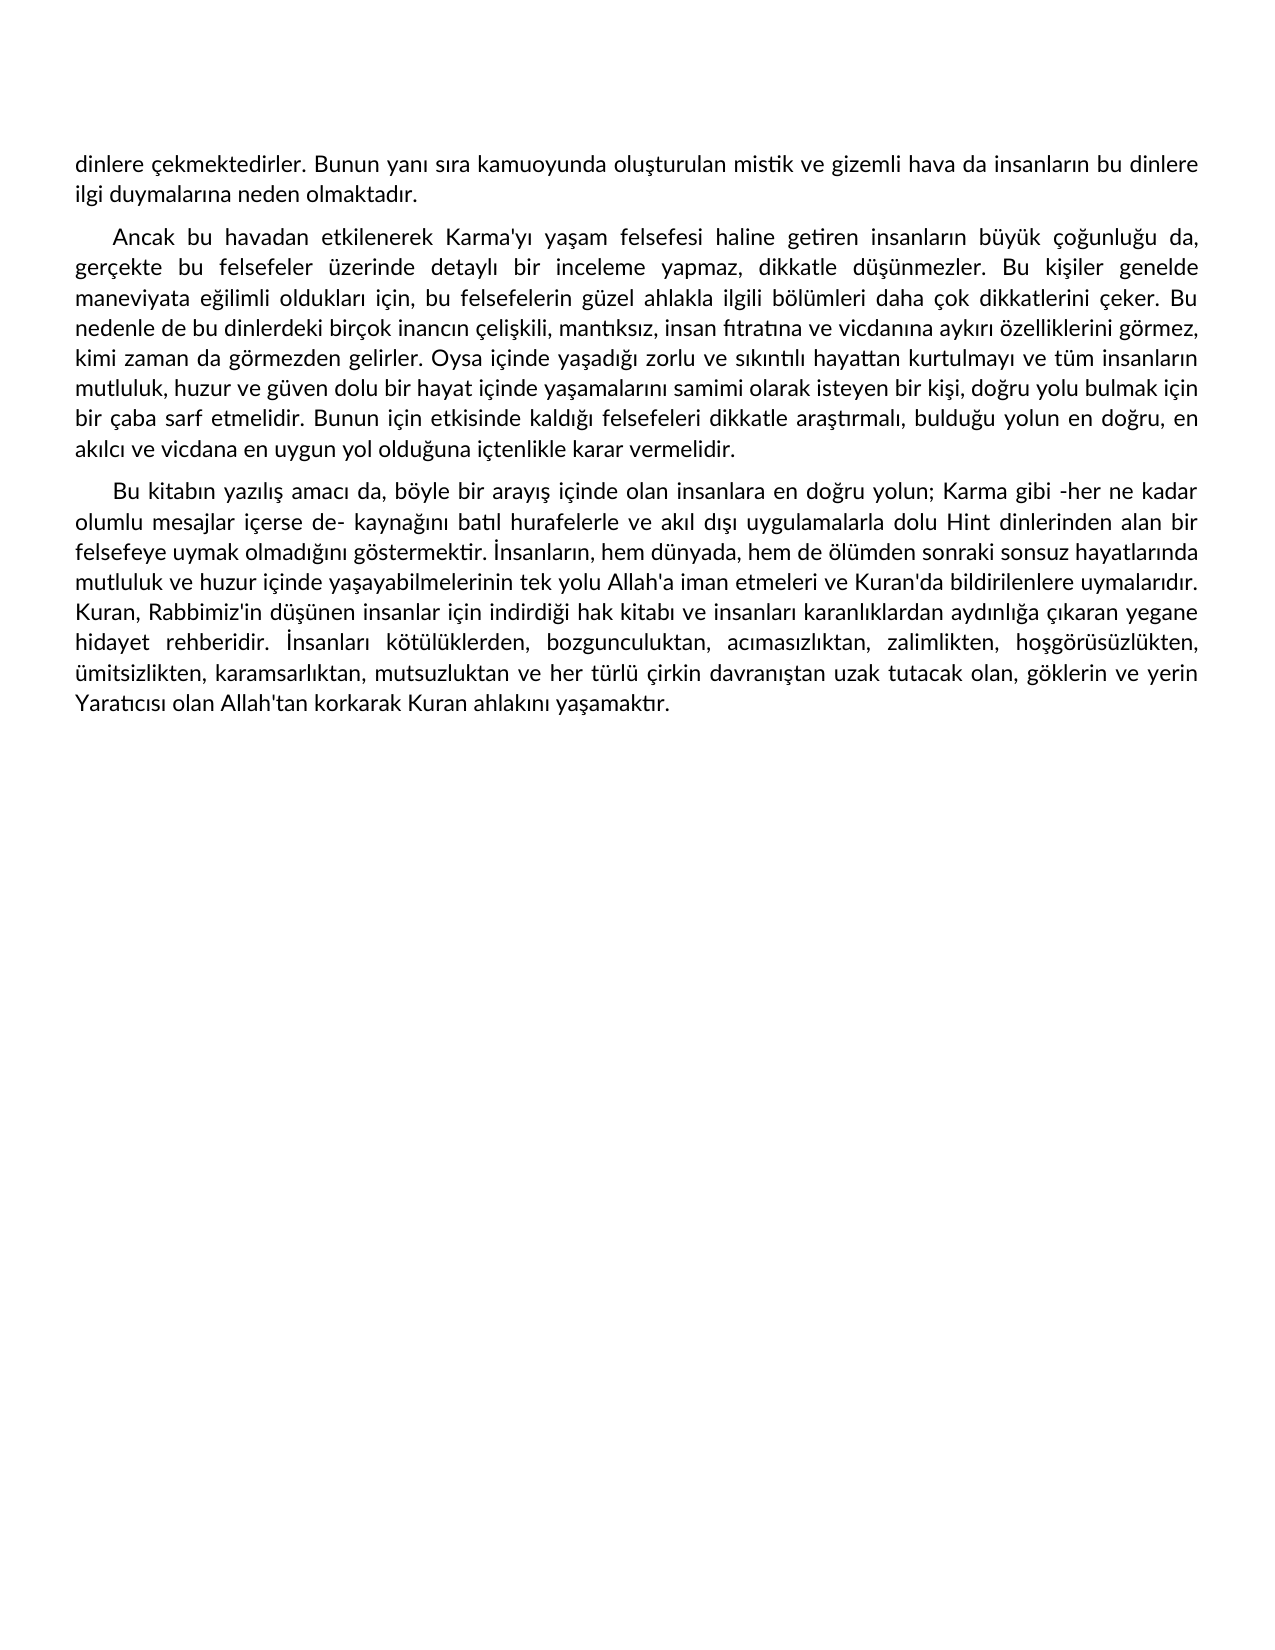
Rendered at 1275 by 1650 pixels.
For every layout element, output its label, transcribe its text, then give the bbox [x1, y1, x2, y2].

text Bu kitabın yazılış amacı da, böyle bir arayış içinde olan insanlara en doğru yolun; Karma gibi -her ne kadar olumlu mesajlar içerse de- kaynağını batıl hurafelerle ve akıl dışı uygulamalarla dolu Hint dinlerinden alan bir felsefeye uymak olmadığını göstermektir. İnsanların, hem dünyada, hem de ölümden sonraki sonsuz hayatlarında mutluluk ve huzur içinde yaşayabilmelerinin tek yolu Allah'a iman etmeleri ve Kuran'da bildirilenlere uymalarıdır. Kuran, Rabbimiz'in düşünen insanlar için indirdiği hak kitabı ve insanları karanlıklardan aydınlığa çıkaran yegane hidayet rehberidir. İnsanları kötülüklerden, bozgunculuktan, acımasızlıktan, zalimlikten, hoşgörüsüzlükten, ümitsizlikten, karamsarlıktan, mutsuzluktan ve her türlü çirkin davranıştan uzak tutacak olan, göklerin ve yerin Yaratıcısı olan Allah'tan korkarak Kuran ahlakını yaşamaktır. [75, 477, 1200, 716]
text dinlere çekmektedirler. Bunun yanı sıra kamuoyunda oluşturulan mistik ve gizemli hava da insanların bu dinlere ilgi duymalarına neden olmaktadır. [75, 150, 1200, 208]
text Ancak bu havadan etkilenerek Karma'yı yaşam felsefesi haline getiren insanların büyük çoğunluğu da, gerçekte bu felsefeler üzerinde detaylı bir inceleme yapmaz, dikkatle düşünmezler. Bu kişiler genelde maneviyata eğilimli oldukları için, bu felsefelerin güzel ahlakla ilgili bölümleri daha çok dikkatlerini çeker. Bu nedenle de bu dinlerdeki birçok inancın çelişkili, mantıksız, insan fıtratına ve vicdanına aykırı özelliklerini görmez, kimi zaman da görmezden gelirler. Oysa içinde yaşadığı zorlu ve sıkıntılı hayattan kurtulmayı ve tüm insanların mutluluk, huzur ve güven dolu bir hayat içinde yaşamalarını samimi olarak isteyen bir kişi, doğru yolu bulmak için bir çaba sarf etmelidir. Bunun için etkisinde kaldığı felsefeleri dikkatle araştırmalı, bulduğu yolun en doğru, en akılcı ve vicdana en uygun yol olduğuna içtenlikle karar vermelidir. [75, 223, 1200, 462]
